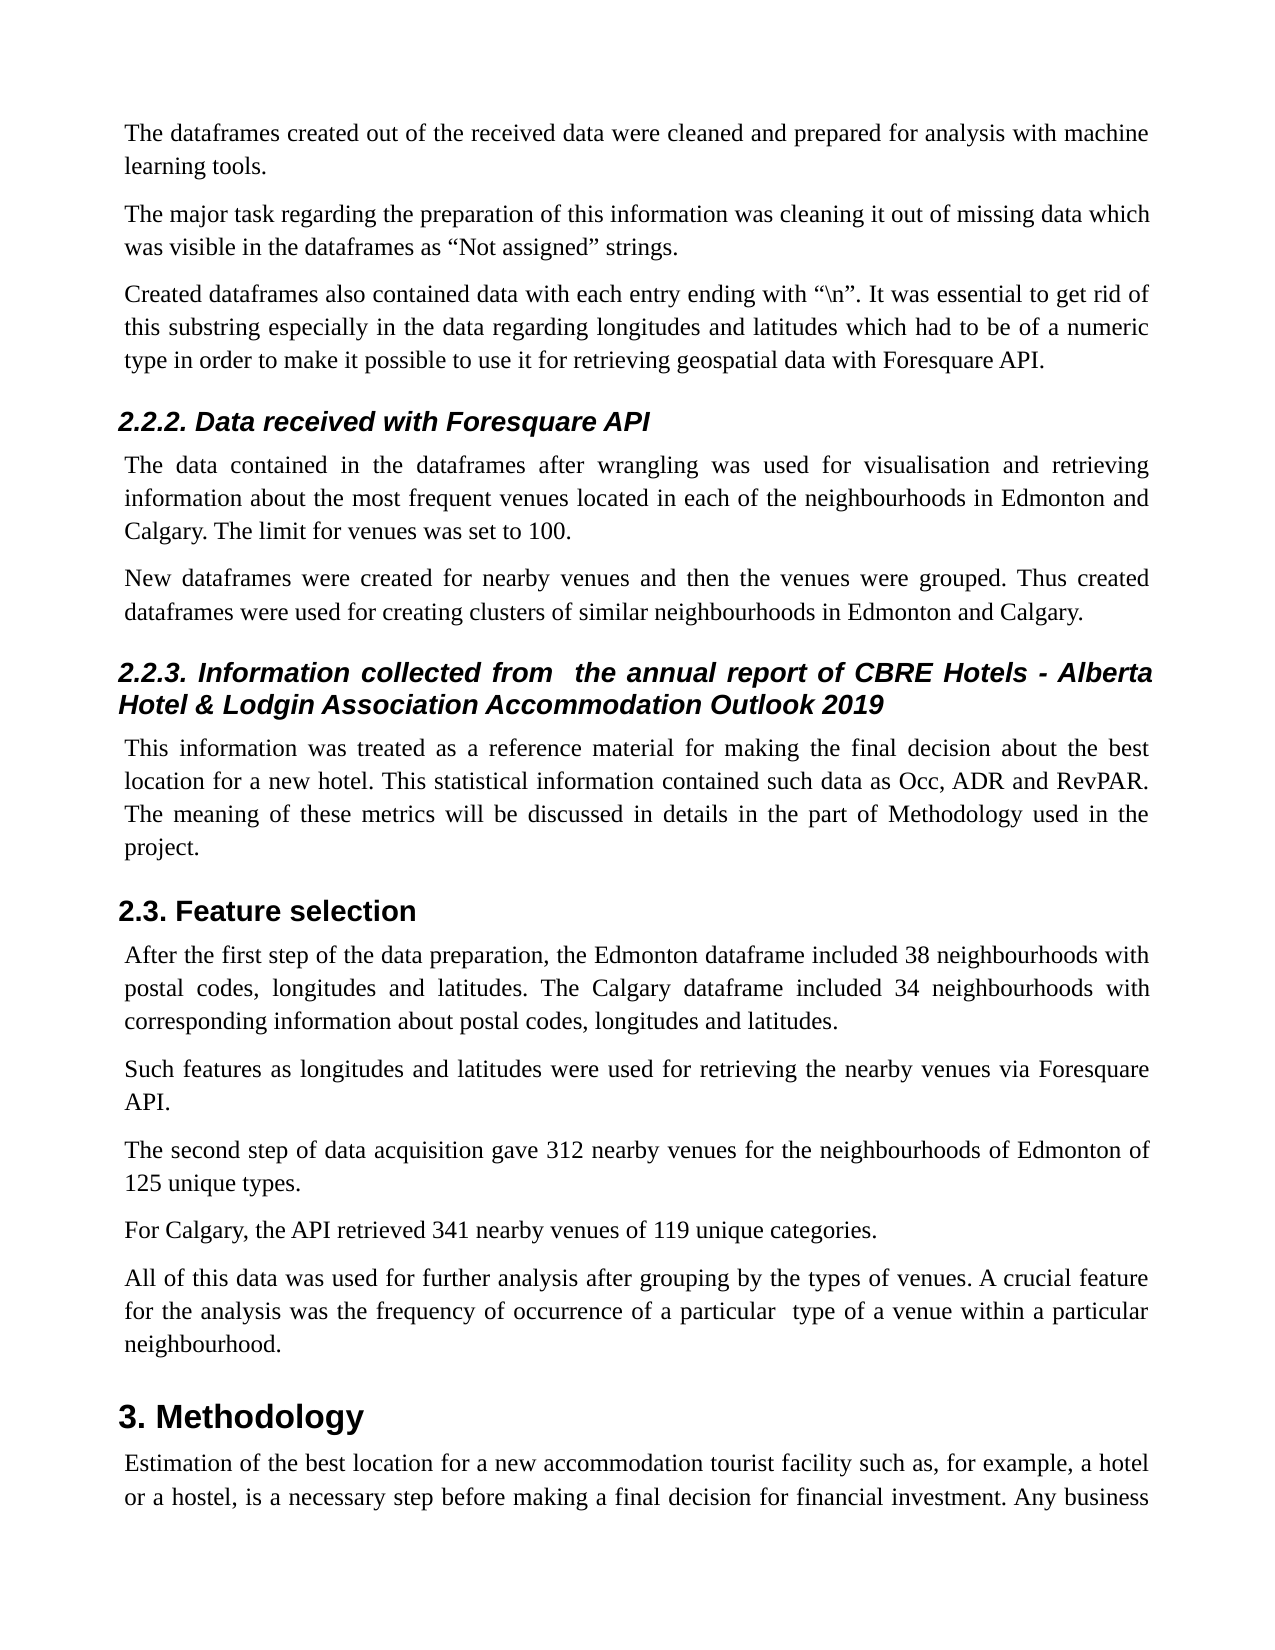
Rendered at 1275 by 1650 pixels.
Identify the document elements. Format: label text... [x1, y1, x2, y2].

text After the first step of the data preparation, the Edmonton dataframe included 38 neighbourhoods with postal codes, longitudes and latitudes. The Calgary dataframe included 34 neighbourhoods with corresponding information about postal codes, longitudes and latitudes. [124, 940, 1151, 1035]
text Created dataframes also contained data with each entry ending with “\n”. It was essential to get rid of this substring especially in the data regarding longitudes and latitudes which had to be of a numeric type in order to make it possible to use it for retrieving geospatial data with Foresquare API. [124, 279, 1151, 374]
text All of this data was used for further analysis after grouping by the types of venues. A crucial feature for the analysis was the frequency of occurrence of a particular type of a venue within a particular neighbourhood. [124, 1263, 1151, 1358]
subtitle 2.2.2. Data received with Foresquare API [118, 406, 1157, 437]
text The data contained in the dataframes after wrangling was used for visualisation and retrieving information about the most frequent venues located in each of the neighbourhoods in Edmonton and Calgary. The limit for venues was set to 100. [124, 450, 1151, 545]
subtitle 2.3. Feature selection [118, 894, 1157, 928]
text For Calgary, the API retrieved 341 nearby venues of 119 unique categories. [124, 1215, 1151, 1244]
subtitle 2.2.3. Information collected from the annual report of CBRE Hotels - Alberta Hotel & Lodgin Association Accommodation Outlook 2019 [118, 657, 1157, 720]
text The dataframes created out of the received data were cleaned and prepared for analysis with machine learning tools. [124, 118, 1151, 180]
text The second step of data acquisition gave 312 nearby venues for the neighbourhoods of Edmonton of 125 unique types. [124, 1135, 1151, 1196]
text Estimation of the best location for a new accommodation tourist facility such as, for example, a hotel or a hostel, is a necessary step before making a final decision for financial investment. Any business [124, 1448, 1151, 1510]
text Such features as longitudes and latitudes were used for retrieving the nearby venues via Foresquare API. [124, 1054, 1151, 1116]
text The major task regarding the preparation of this information was cleaning it out of missing data which was visible in the dataframes as “Not assigned” strings. [124, 199, 1151, 261]
subtitle 3. Methodology [118, 1397, 1157, 1436]
text New dataframes were created for nearby venues and then the venues were grouped. Thus created dataframes were used for creating clusters of similar neighbourhoods in Edmonton and Calgary. [124, 563, 1151, 625]
text This information was treated as a reference material for making the final decision about the best location for a new hotel. This statistical information contained such data as Occ, ADR and RevPAR. The meaning of these metrics will be discussed in details in the part of Methodology used in the project. [124, 733, 1151, 861]
